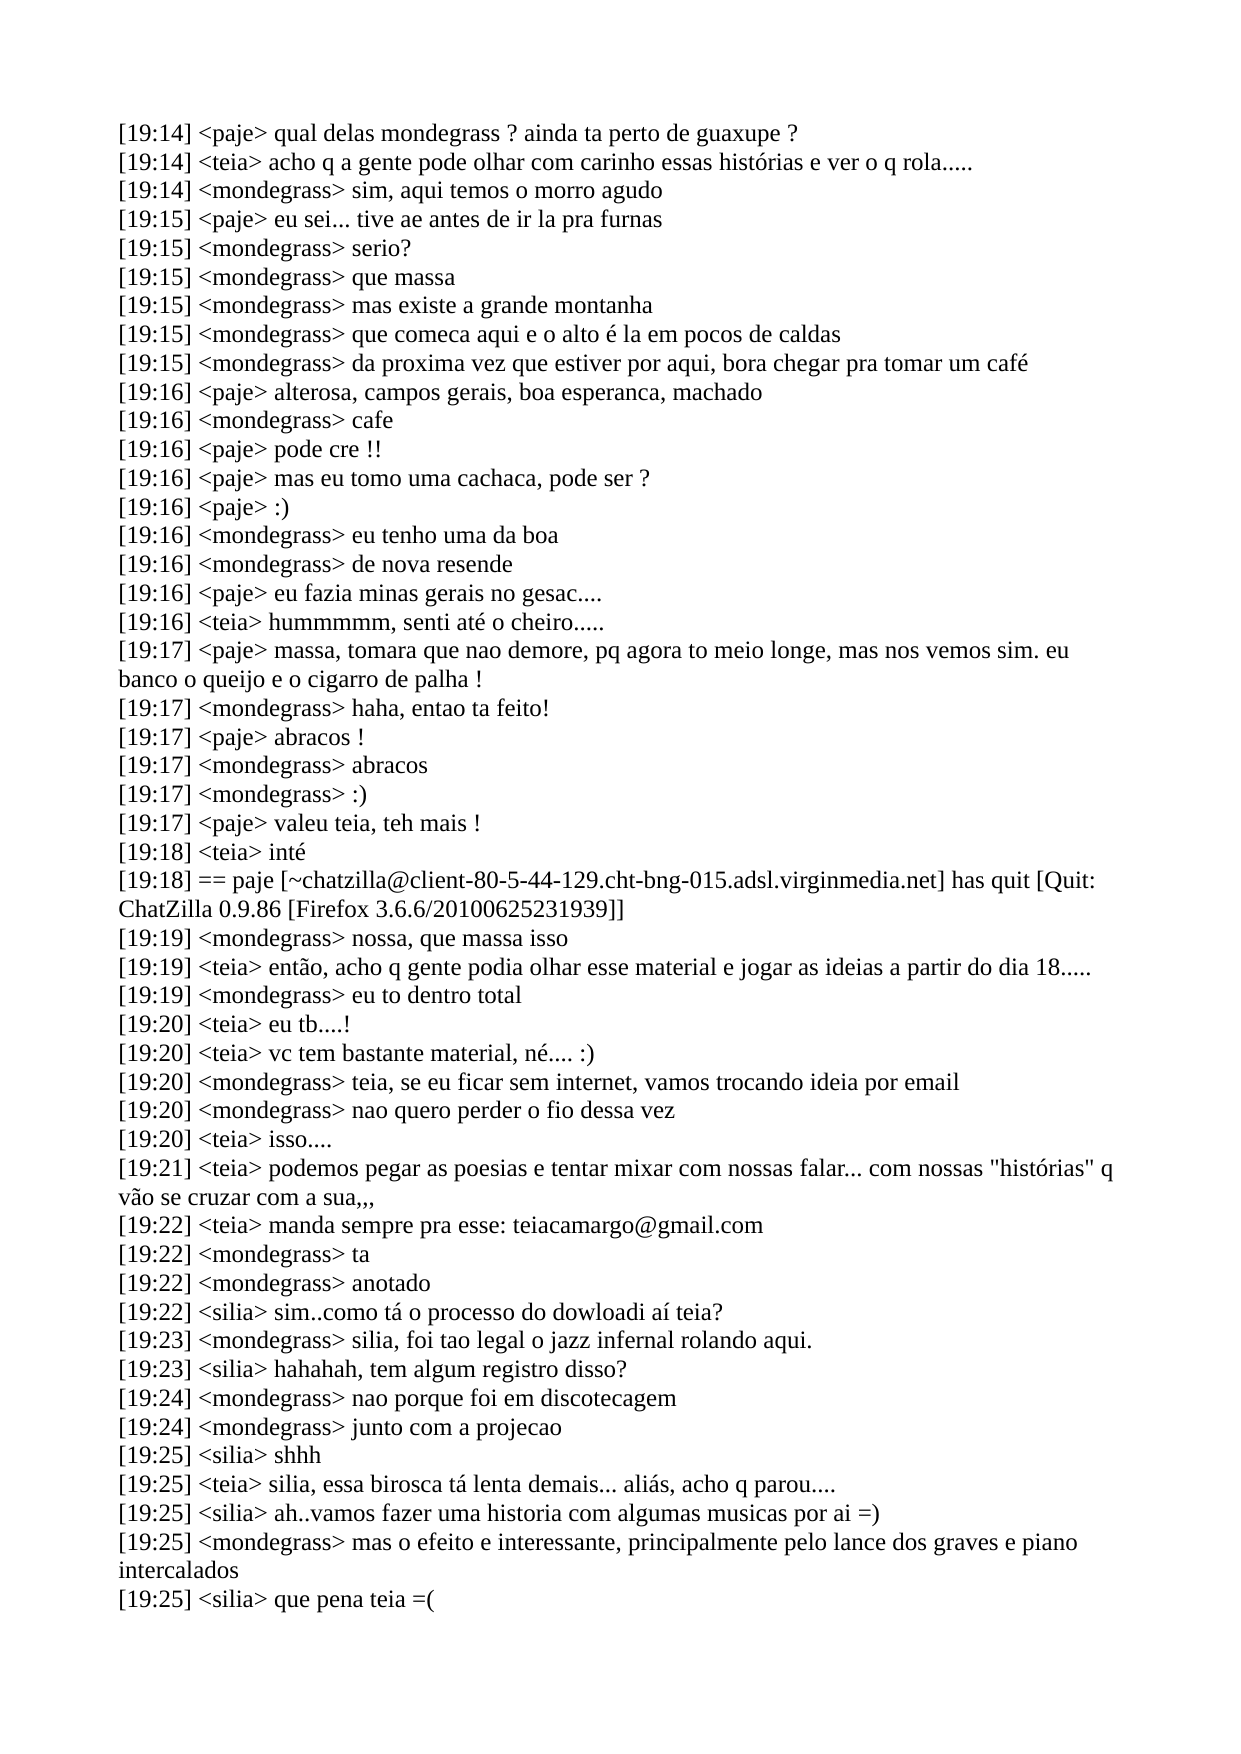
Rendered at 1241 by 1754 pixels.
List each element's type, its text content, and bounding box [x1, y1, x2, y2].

text [19:15] <paje> eu sei... tive ae antes de ir la pra furnas [118, 204, 1122, 233]
text [19:17] <mondegrass> haha, entao ta feito! [118, 693, 1122, 722]
text [19:22] <mondegrass> anotado [118, 1268, 1122, 1297]
text [19:16] <paje> pode cre !! [118, 434, 1122, 463]
text [19:18] <teia> inté [118, 837, 1122, 866]
text [19:17] <paje> abracos ! [118, 722, 1122, 751]
text [19:22] <mondegrass> ta [118, 1239, 1122, 1268]
text [19:25] <mondegrass> mas o efeito e interessante, principalmente pelo lance dos graves e piano intercalados [118, 1527, 1122, 1584]
text [19:23] <silia> hahahah, tem algum registro disso? [118, 1354, 1122, 1383]
text [19:16] <paje> mas eu tomo uma cachaca, pode ser ? [118, 463, 1122, 492]
text [19:17] <mondegrass> :) [118, 779, 1122, 808]
text [19:19] <mondegrass> nossa, que massa isso [118, 923, 1122, 952]
text [19:25] <silia> ah..vamos fazer uma historia com algumas musicas por ai =) [118, 1498, 1122, 1527]
text [19:24] <mondegrass> nao porque foi em discotecagem [118, 1383, 1122, 1412]
text [19:15] <mondegrass> da proxima vez que estiver por aqui, bora chegar pra tomar um café [118, 348, 1122, 377]
text [19:22] <teia> manda sempre pra esse: teiacamargo@gmail.com [118, 1211, 1122, 1239]
text [19:16] <mondegrass> eu tenho uma da boa [118, 521, 1122, 549]
text [19:20] <mondegrass> nao quero perder o fio dessa vez [118, 1096, 1122, 1124]
text [19:23] <mondegrass> silia, foi tao legal o jazz infernal rolando aqui. [118, 1326, 1122, 1354]
text [19:20] <teia> vc tem bastante material, né.... :) [118, 1038, 1122, 1067]
text [19:16] <paje> :) [118, 492, 1122, 521]
text [19:15] <mondegrass> que comeca aqui e o alto é la em pocos de caldas [118, 319, 1122, 348]
text [19:17] <mondegrass> abracos [118, 751, 1122, 779]
text [19:17] <paje> massa, tomara que nao demore, pq agora to meio longe, mas nos vemos sim. eu banco o queijo e o cigarro de palha ! [118, 636, 1122, 693]
text [19:20] <mondegrass> teia, se eu ficar sem internet, vamos trocando ideia por email [118, 1067, 1122, 1096]
text [19:21] <teia> podemos pegar as poesias e tentar mixar com nossas falar... com nossas "histórias" q vão se cruzar com a sua,,, [118, 1153, 1122, 1211]
text [19:14] <paje> qual delas mondegrass ? ainda ta perto de guaxupe ? [118, 118, 1122, 147]
text [19:16] <paje> alterosa, campos gerais, boa esperanca, machado [118, 377, 1122, 406]
text [19:25] <silia> que pena teia =( [118, 1584, 1122, 1613]
text [19:14] <teia> acho q a gente pode olhar com carinho essas histórias e ver o q rola..... [118, 147, 1122, 176]
text [19:15] <mondegrass> que massa [118, 262, 1122, 291]
text [19:16] <paje> eu fazia minas gerais no gesac.... [118, 578, 1122, 607]
text [19:20] <teia> eu tb....! [118, 1009, 1122, 1038]
text [19:18] == paje [~chatzilla@client-80-5-44-129.cht-bng-015.adsl.virginmedia.net] has quit [Quit: ChatZilla 0.9.86 [Firefox 3.6.6/20100625231939]] [118, 866, 1122, 923]
text [19:19] <teia> então, acho q gente podia olhar esse material e jogar as ideias a partir do dia 18..... [118, 952, 1122, 981]
text [19:17] <paje> valeu teia, teh mais ! [118, 808, 1122, 837]
text [19:16] <teia> hummmmm, senti até o cheiro..... [118, 607, 1122, 636]
text [19:24] <mondegrass> junto com a projecao [118, 1412, 1122, 1441]
text [19:19] <mondegrass> eu to dentro total [118, 981, 1122, 1009]
text [19:15] <mondegrass> mas existe a grande montanha [118, 291, 1122, 319]
text [19:15] <mondegrass> serio? [118, 233, 1122, 262]
text [19:16] <mondegrass> de nova resende [118, 549, 1122, 578]
text [19:20] <teia> isso.... [118, 1124, 1122, 1153]
text [19:25] <teia> silia, essa birosca tá lenta demais... aliás, acho q parou.... [118, 1469, 1122, 1498]
text [19:25] <silia> shhh [118, 1441, 1122, 1469]
text [19:14] <mondegrass> sim, aqui temos o morro agudo [118, 176, 1122, 204]
text [19:22] <silia> sim..como tá o processo do dowloadi aí teia? [118, 1297, 1122, 1326]
text [19:16] <mondegrass> cafe [118, 406, 1122, 434]
